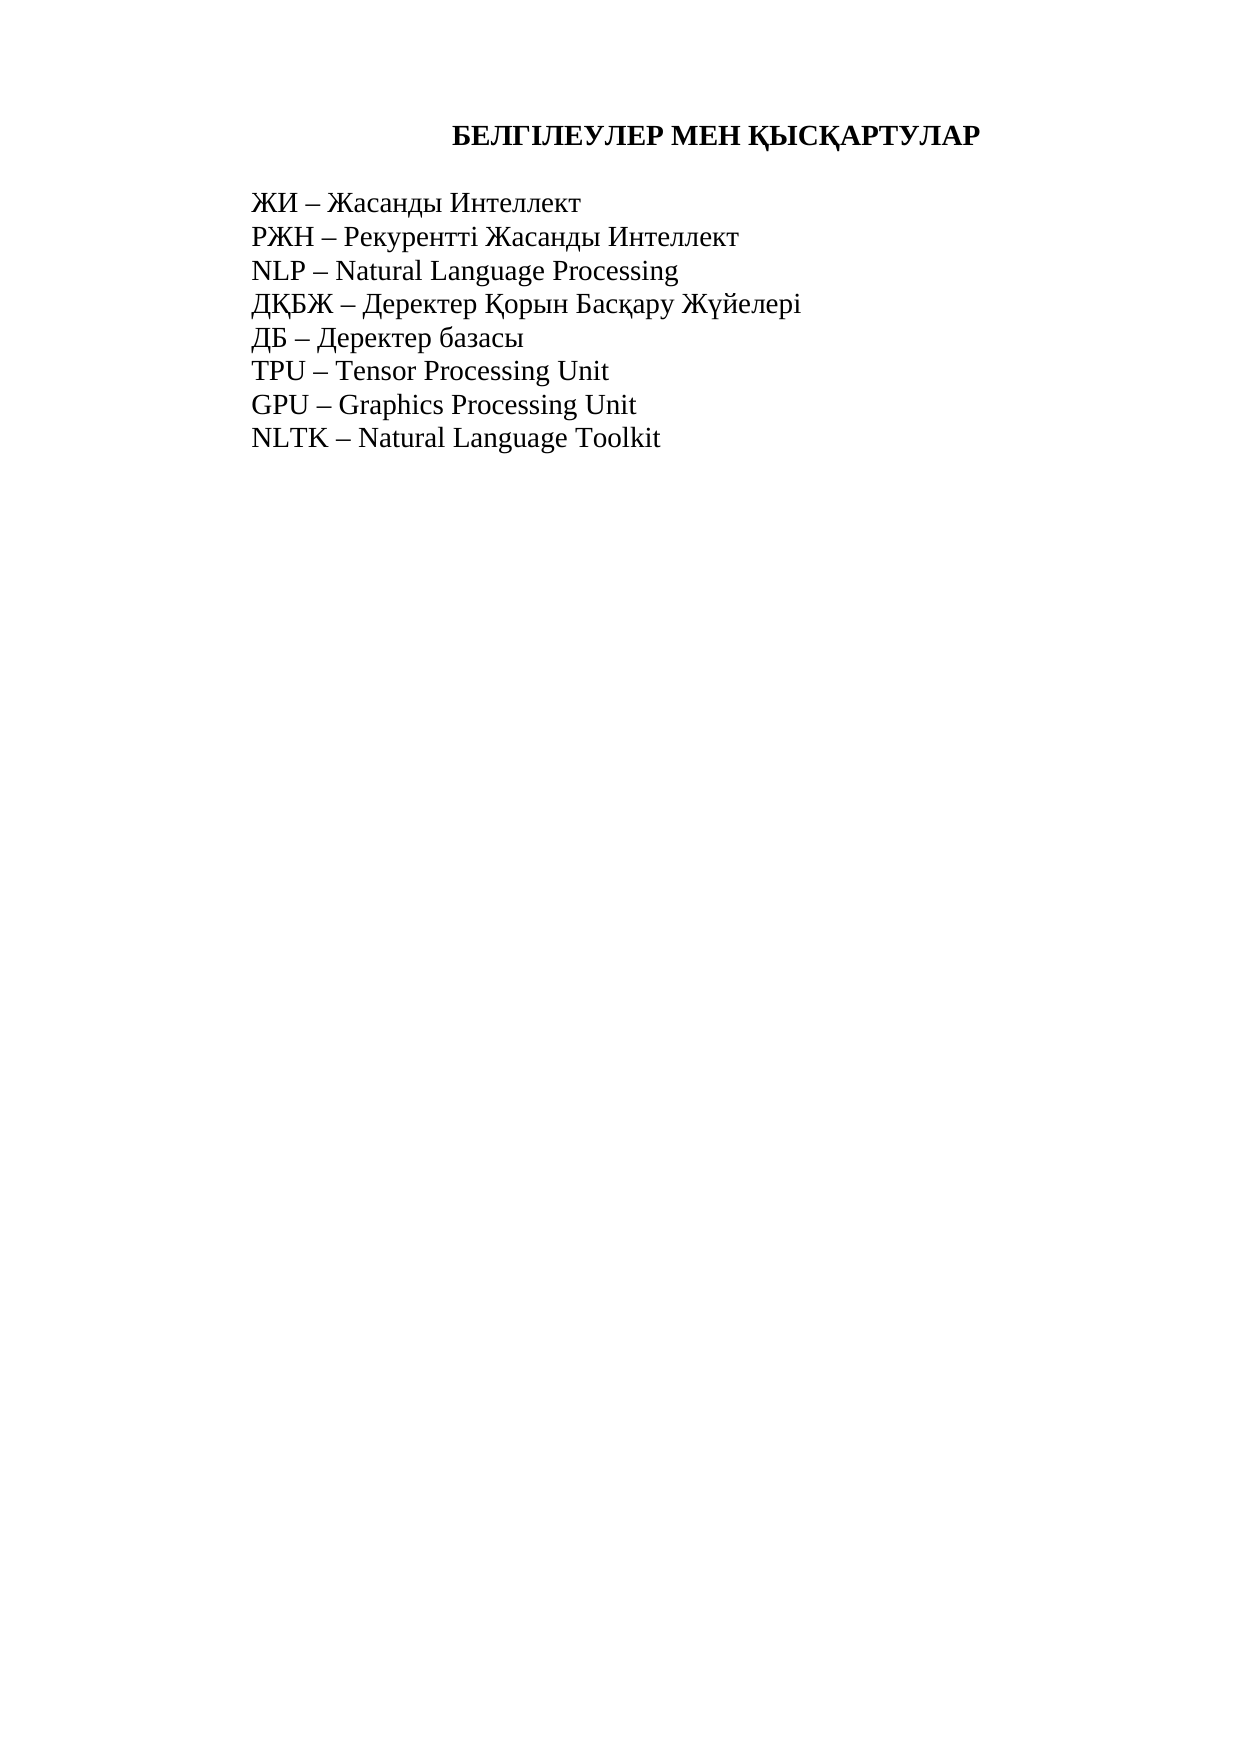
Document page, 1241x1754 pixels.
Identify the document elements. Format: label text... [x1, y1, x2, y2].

text БΕЛΓΙЛΕУЛΕΡ ΜΕΗ ҚЫСҚΑΡΤУЛΑΡ [177, 118, 1181, 152]
text GPU – Graphics Processing Unit [177, 387, 1181, 420]
text TPU – Tensor Processing Unit [177, 353, 1181, 387]
text ЖИ – Жасанды Интеллект [177, 186, 1181, 219]
text NLTK – Natural Language Toolkit [177, 420, 1181, 454]
text ДҚБЖ – Деректер Қорын Басқару Жүйелері [177, 286, 1181, 320]
text NLP – Natural Language Processing [177, 253, 1181, 286]
text ДБ – Деректер базасы [177, 320, 1181, 353]
text РЖН – Рекурентті Жасанды Интеллект [177, 219, 1181, 253]
